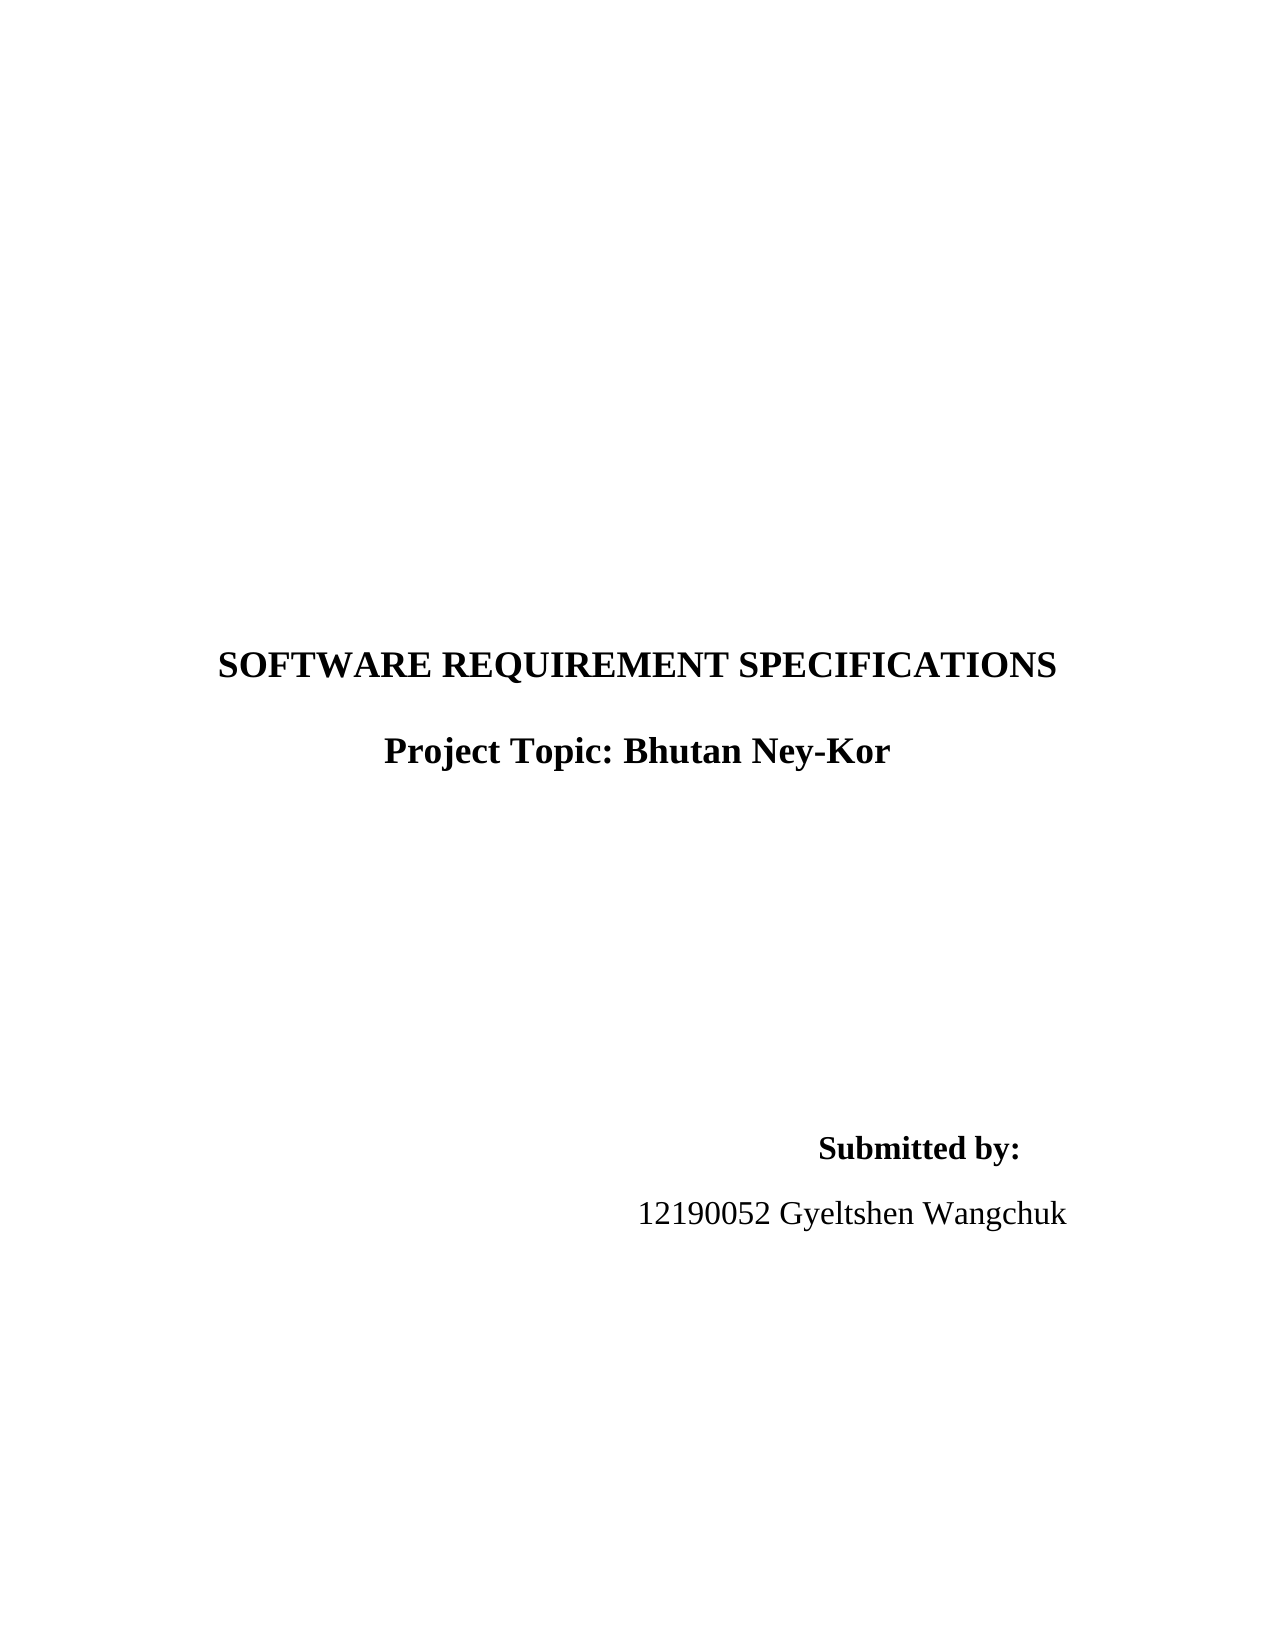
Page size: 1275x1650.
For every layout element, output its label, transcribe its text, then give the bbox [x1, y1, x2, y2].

text SOFTWARE REQUIREMENT SPECIFICATIONS [187, 643, 1087, 686]
text 12190052 Gyeltshen Wangchuk [637, 1193, 1087, 1232]
text Project Topic: Bhutan Ney-Kor [187, 728, 1087, 772]
text Submitted by: [187, 1128, 1021, 1167]
